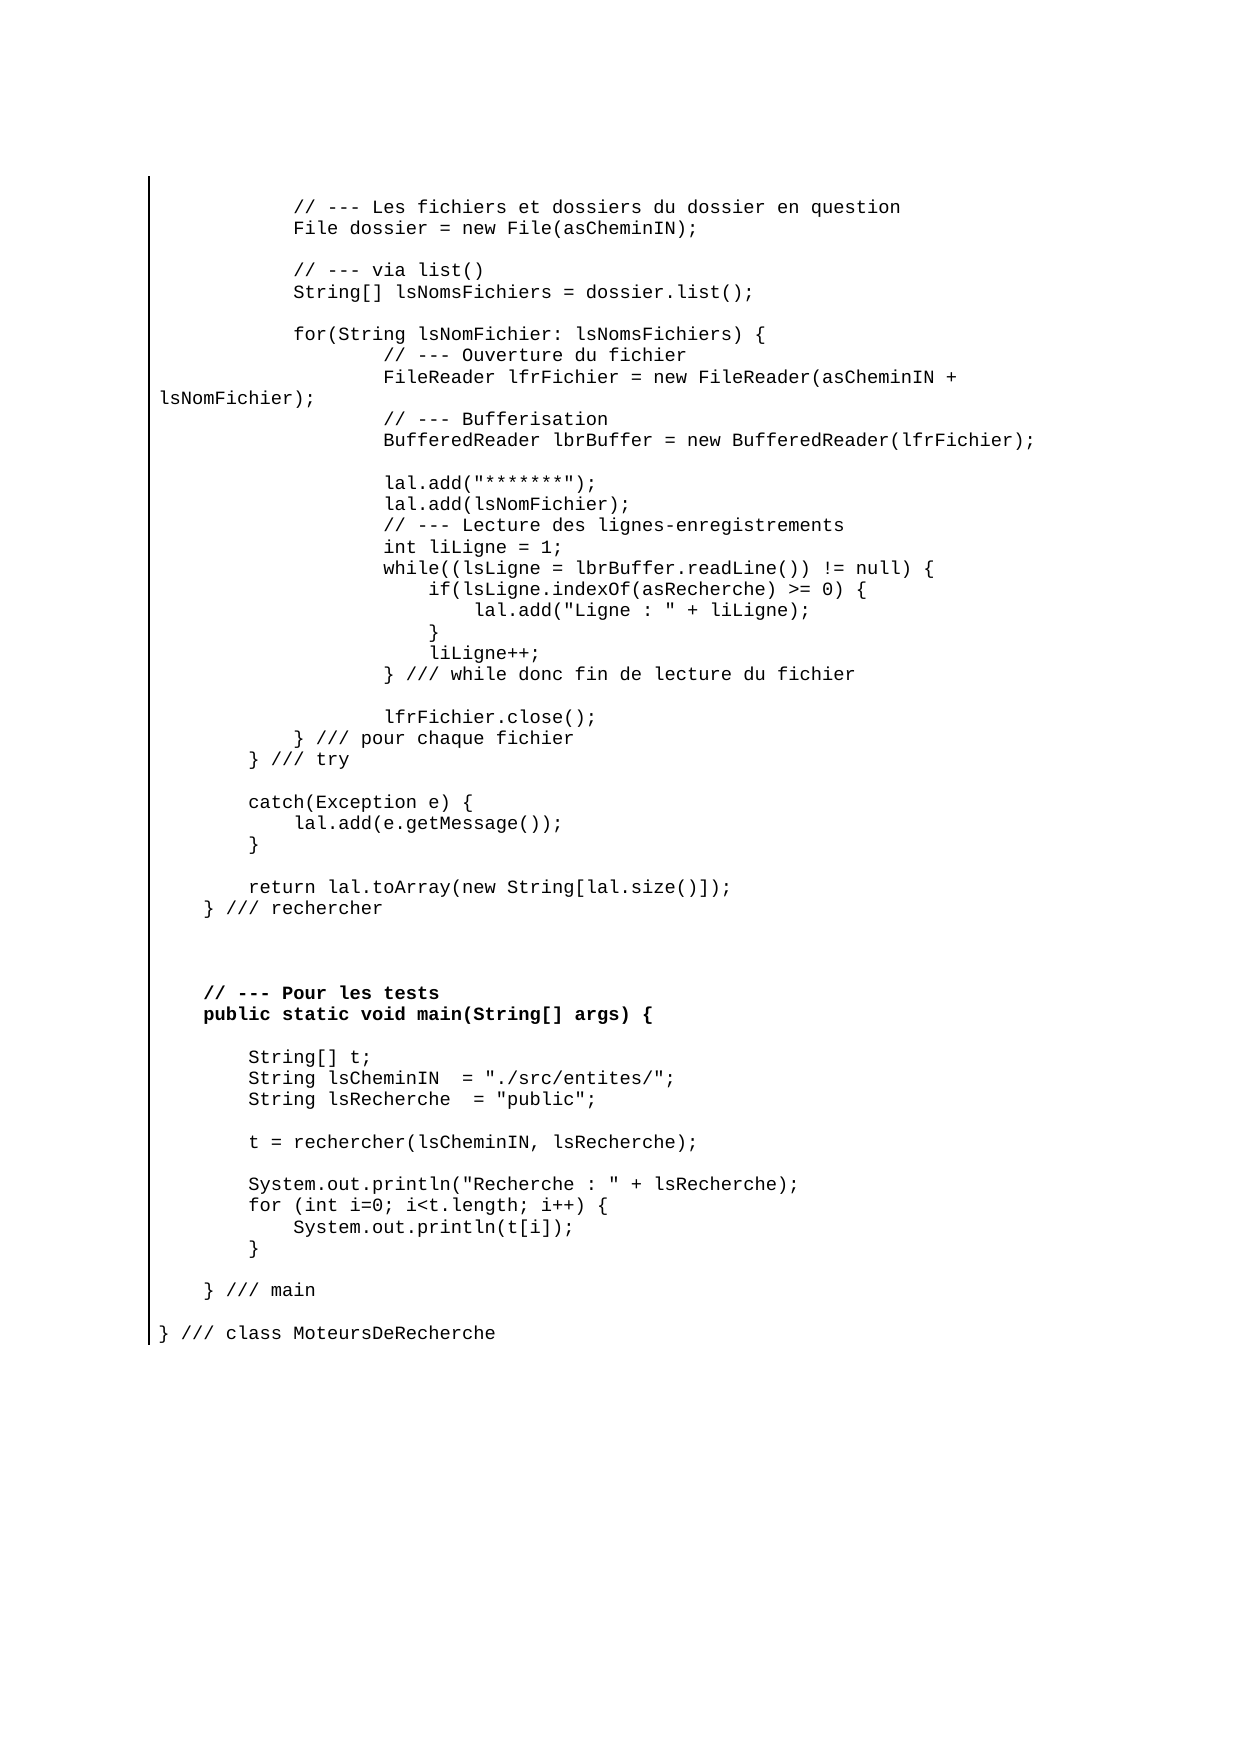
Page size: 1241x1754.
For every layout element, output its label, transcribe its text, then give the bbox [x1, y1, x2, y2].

text } [150, 622, 1092, 644]
text String lsRecherche = "public"; [150, 1090, 1092, 1111]
text t = rechercher(lsCheminIN, lsRecherche); [150, 1132, 1092, 1154]
text // --- Lecture des lignes-enregistrements [150, 516, 1092, 537]
text } /// try [150, 750, 1092, 771]
text lal.add(lsNomFichier); [150, 495, 1092, 516]
text } /// main [150, 1281, 1092, 1302]
text String lsCheminIN = "./src/entites/"; [150, 1069, 1092, 1090]
text return lal.toArray(new String[lal.size()]); [150, 877, 1092, 899]
text } /// rechercher [150, 899, 1092, 920]
text int liLigne = 1; [150, 537, 1092, 559]
text lal.add("Ligne : " + liLigne); [150, 601, 1092, 622]
text System.out.println("Recherche : " + lsRecherche); [150, 1175, 1092, 1196]
text for (int i=0; i<t.length; i++) { [150, 1196, 1092, 1217]
text // --- Bufferisation [150, 410, 1092, 431]
text // --- via list() [150, 261, 1092, 282]
text // --- Pour les tests [150, 984, 1092, 1005]
text lal.add("*******"); [150, 474, 1092, 495]
text FileReader lfrFichier = new FileReader(asCheminIN + lsNomFichier); [150, 367, 1092, 410]
text // --- Les fichiers et dossiers du dossier en question [150, 197, 1092, 219]
text String[] lsNomsFichiers = dossier.list(); [150, 282, 1092, 304]
text } [150, 835, 1092, 856]
text for(String lsNomFichier: lsNomsFichiers) { [150, 325, 1092, 346]
text while((lsLigne = lbrBuffer.readLine()) != null) { [150, 559, 1092, 580]
text } /// pour chaque fichier [150, 729, 1092, 750]
text // --- Ouverture du fichier [150, 346, 1092, 367]
text } [150, 1239, 1092, 1260]
text lfrFichier.close(); [150, 707, 1092, 729]
text } /// class MoteursDeRecherche [150, 1324, 1092, 1345]
text lal.add(e.getMessage()); [150, 814, 1092, 835]
text File dossier = new File(asCheminIN); [150, 219, 1092, 240]
text BufferedReader lbrBuffer = new BufferedReader(lfrFichier); [150, 431, 1092, 452]
text } /// while donc fin de lecture du fichier [150, 665, 1092, 686]
text catch(Exception e) { [150, 792, 1092, 814]
text public static void main(String[] args) { [150, 1005, 1092, 1026]
text liLigne++; [150, 644, 1092, 665]
text if(lsLigne.indexOf(asRecherche) >= 0) { [150, 580, 1092, 601]
text String[] t; [150, 1047, 1092, 1069]
text System.out.println(t[i]); [150, 1217, 1092, 1239]
